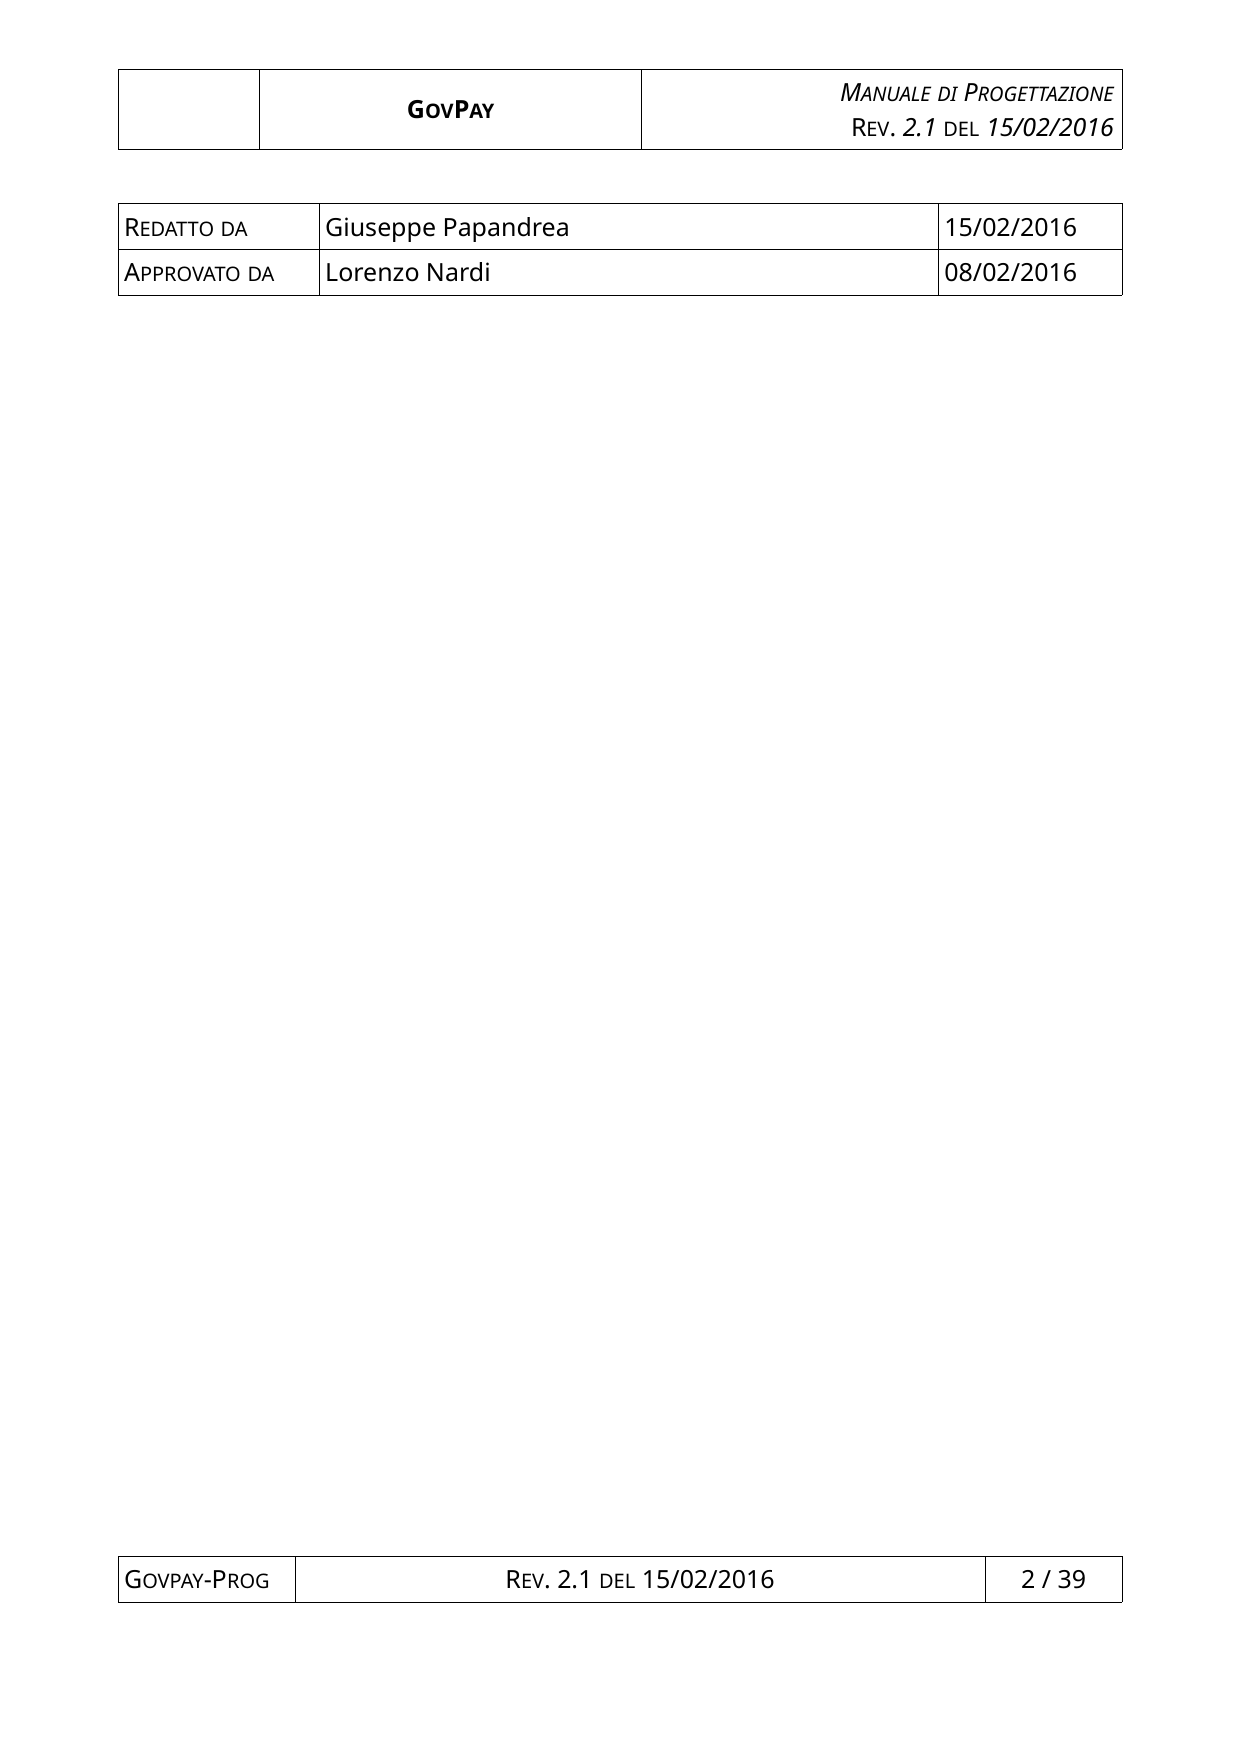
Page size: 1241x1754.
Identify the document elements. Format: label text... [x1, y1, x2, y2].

table_header 15/02/2016 [939, 204, 1122, 249]
table_cell Lorenzo Nardi [320, 250, 938, 294]
table_header Redatto da [119, 204, 319, 249]
table_header Giuseppe Papandrea [320, 204, 938, 249]
table_cell Approvato da [119, 250, 319, 294]
table_cell 08/02/2016 [939, 250, 1122, 294]
